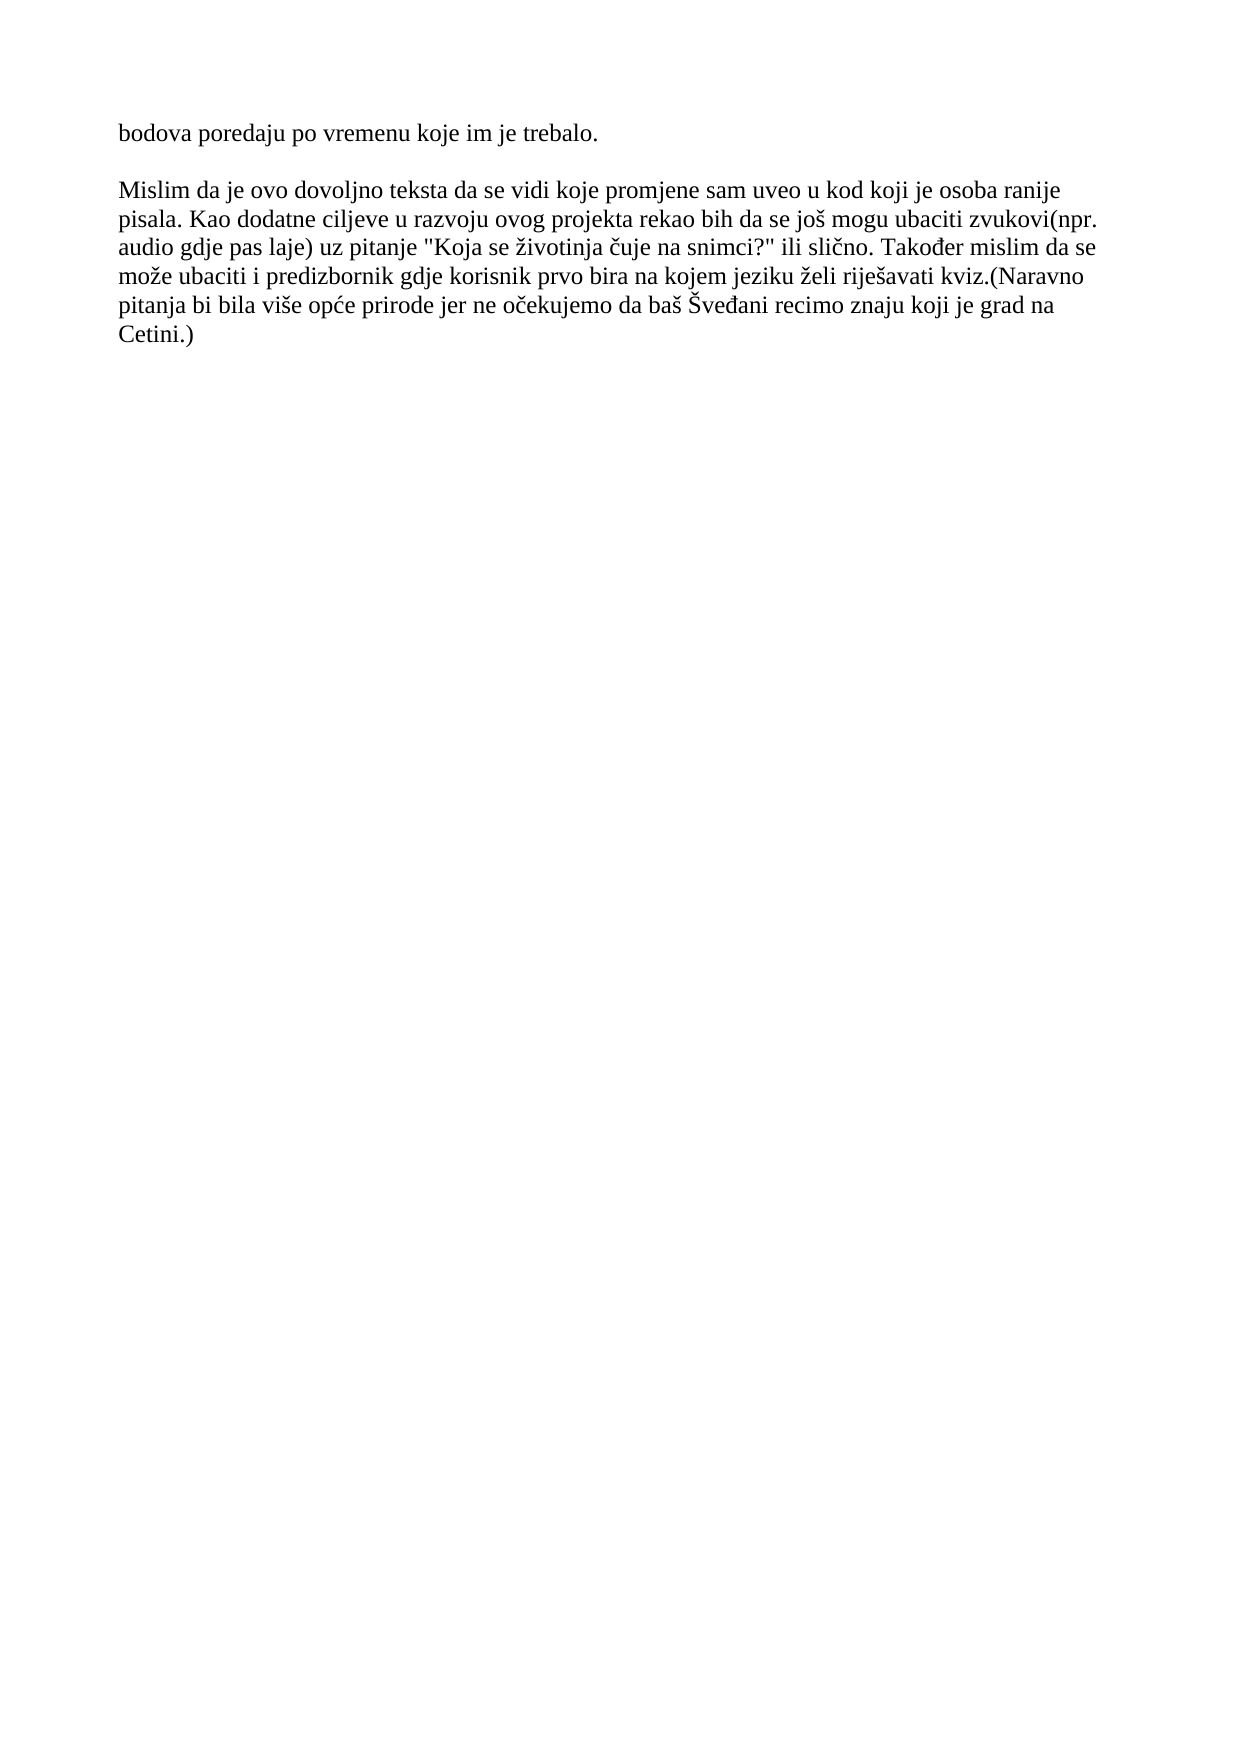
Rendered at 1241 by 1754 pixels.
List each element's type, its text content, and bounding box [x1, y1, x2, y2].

text bodova poredaju po vremenu koje im je trebalo. [118, 118, 1122, 147]
text Mislim da je ovo dovoljno teksta da se vidi koje promjene sam uveo u kod koji je osoba ranije pisala. Kao dodatne ciljeve u razvoju ovog projekta rekao bih da se još mogu ubaciti zvukovi(npr. audio gdje pas laje) uz pitanje "Koja se životinja čuje na snimci?" ili slično. Također mislim da se može ubaciti i predizbornik gdje korisnik prvo bira na kojem jeziku želi riješavati kviz.(Naravno pitanja bi bila više opće prirode jer ne očekujemo da baš Šveđani recimo znaju koji je grad na Cetini.) [118, 175, 1122, 347]
